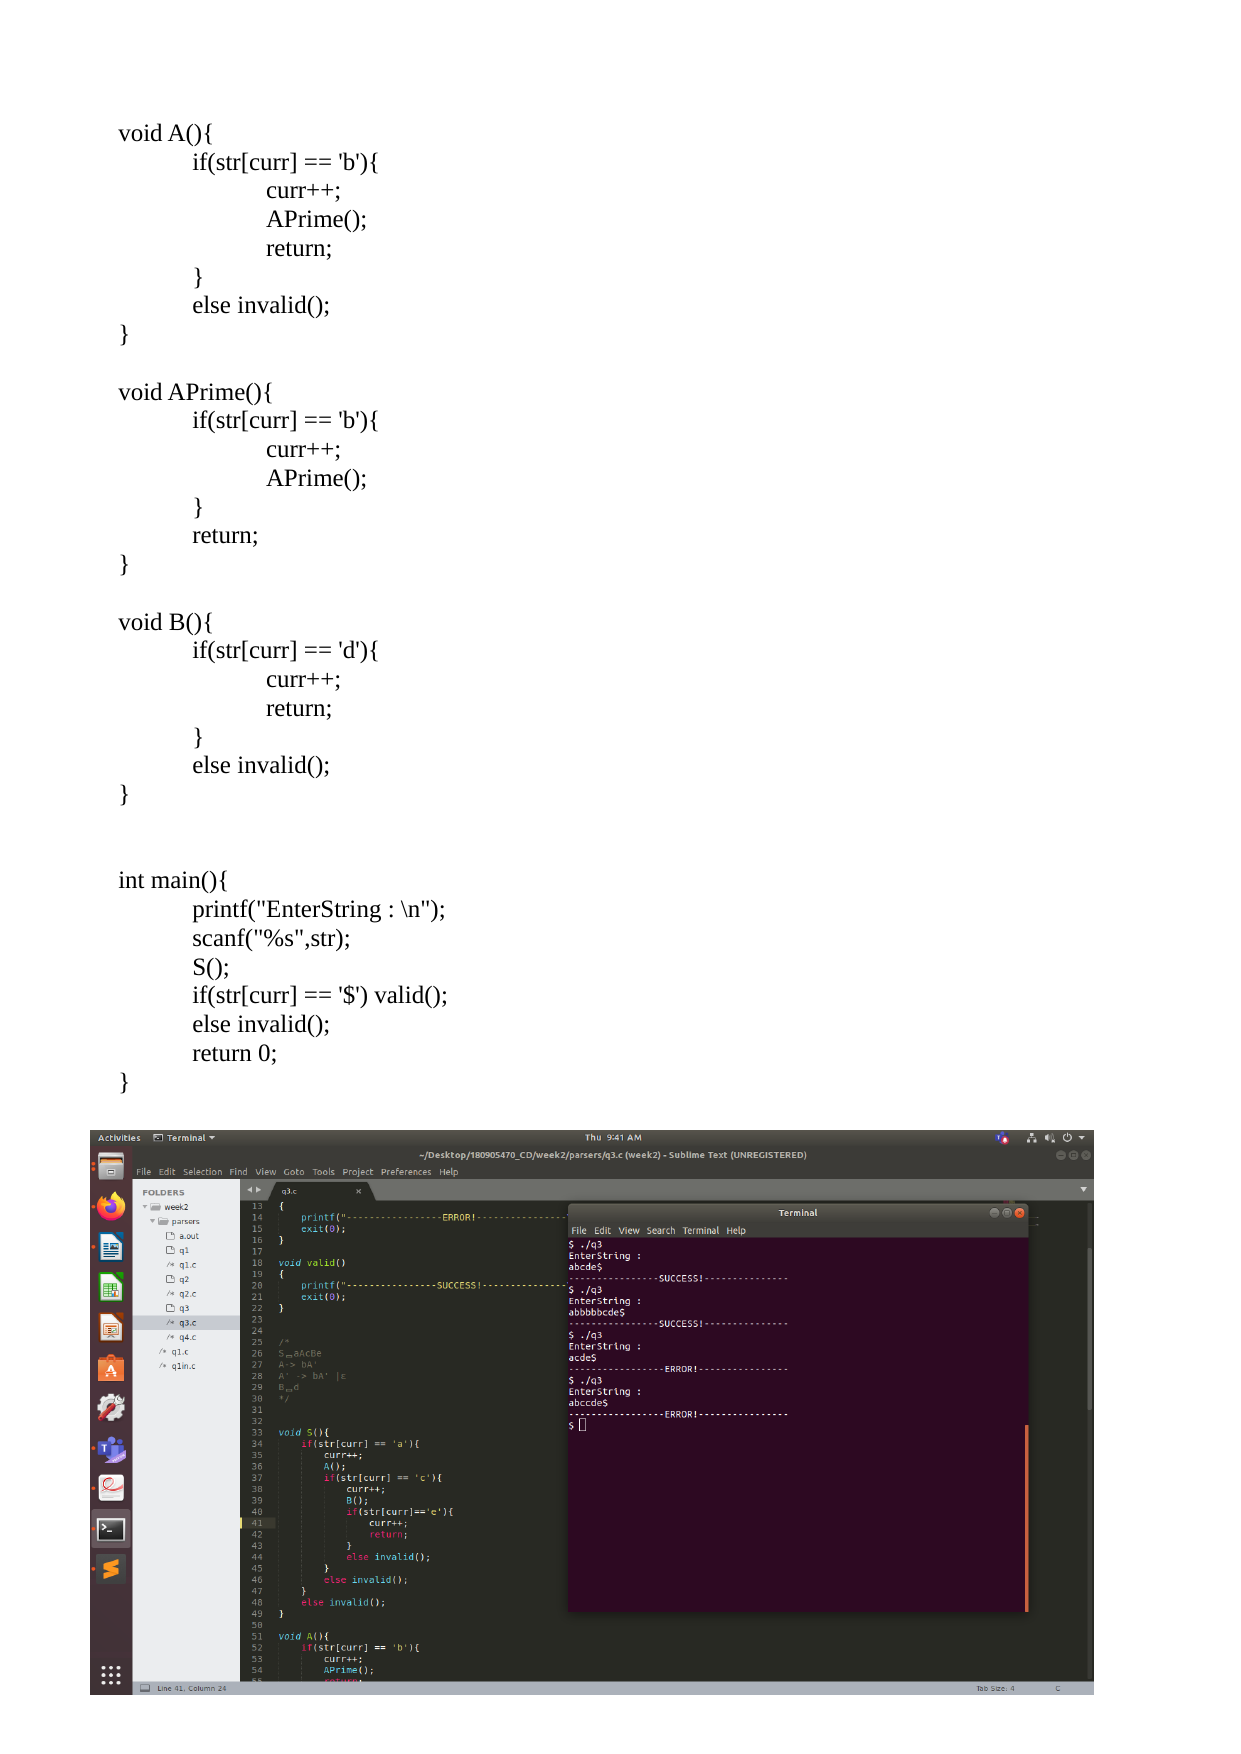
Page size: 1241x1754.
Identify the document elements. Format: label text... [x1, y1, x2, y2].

text if(str[curr] == 'd'){ [118, 636, 1122, 664]
text return; [118, 233, 1122, 262]
text } [118, 549, 1122, 578]
text else invalid(); [118, 1009, 1122, 1038]
text curr++; [118, 176, 1122, 204]
text scanf("%s",str); [118, 923, 1122, 952]
text } [118, 779, 1122, 808]
text if(str[curr] == '$') valid(); [118, 981, 1122, 1009]
text } [118, 722, 1122, 751]
text void B(){ [118, 607, 1122, 636]
text int main(){ [118, 866, 1122, 894]
text } [118, 319, 1122, 348]
picture [90, 1130, 1094, 1695]
text else invalid(); [118, 751, 1122, 779]
text void APrime(){ [118, 377, 1122, 406]
text if(str[curr] == 'b'){ [118, 406, 1122, 434]
text } [118, 1067, 1122, 1096]
text return; [118, 693, 1122, 722]
text } [118, 262, 1122, 291]
text APrime(); [118, 463, 1122, 492]
text printf("EnterString : \n"); [118, 894, 1122, 923]
text return; [118, 521, 1122, 549]
text curr++; [118, 434, 1122, 463]
text curr++; [118, 664, 1122, 693]
text if(str[curr] == 'b'){ [118, 147, 1122, 176]
text } [118, 492, 1122, 521]
text APrime(); [118, 204, 1122, 233]
text void A(){ [118, 118, 1122, 147]
text return 0; [118, 1038, 1122, 1067]
text S(); [118, 952, 1122, 981]
text else invalid(); [118, 291, 1122, 319]
